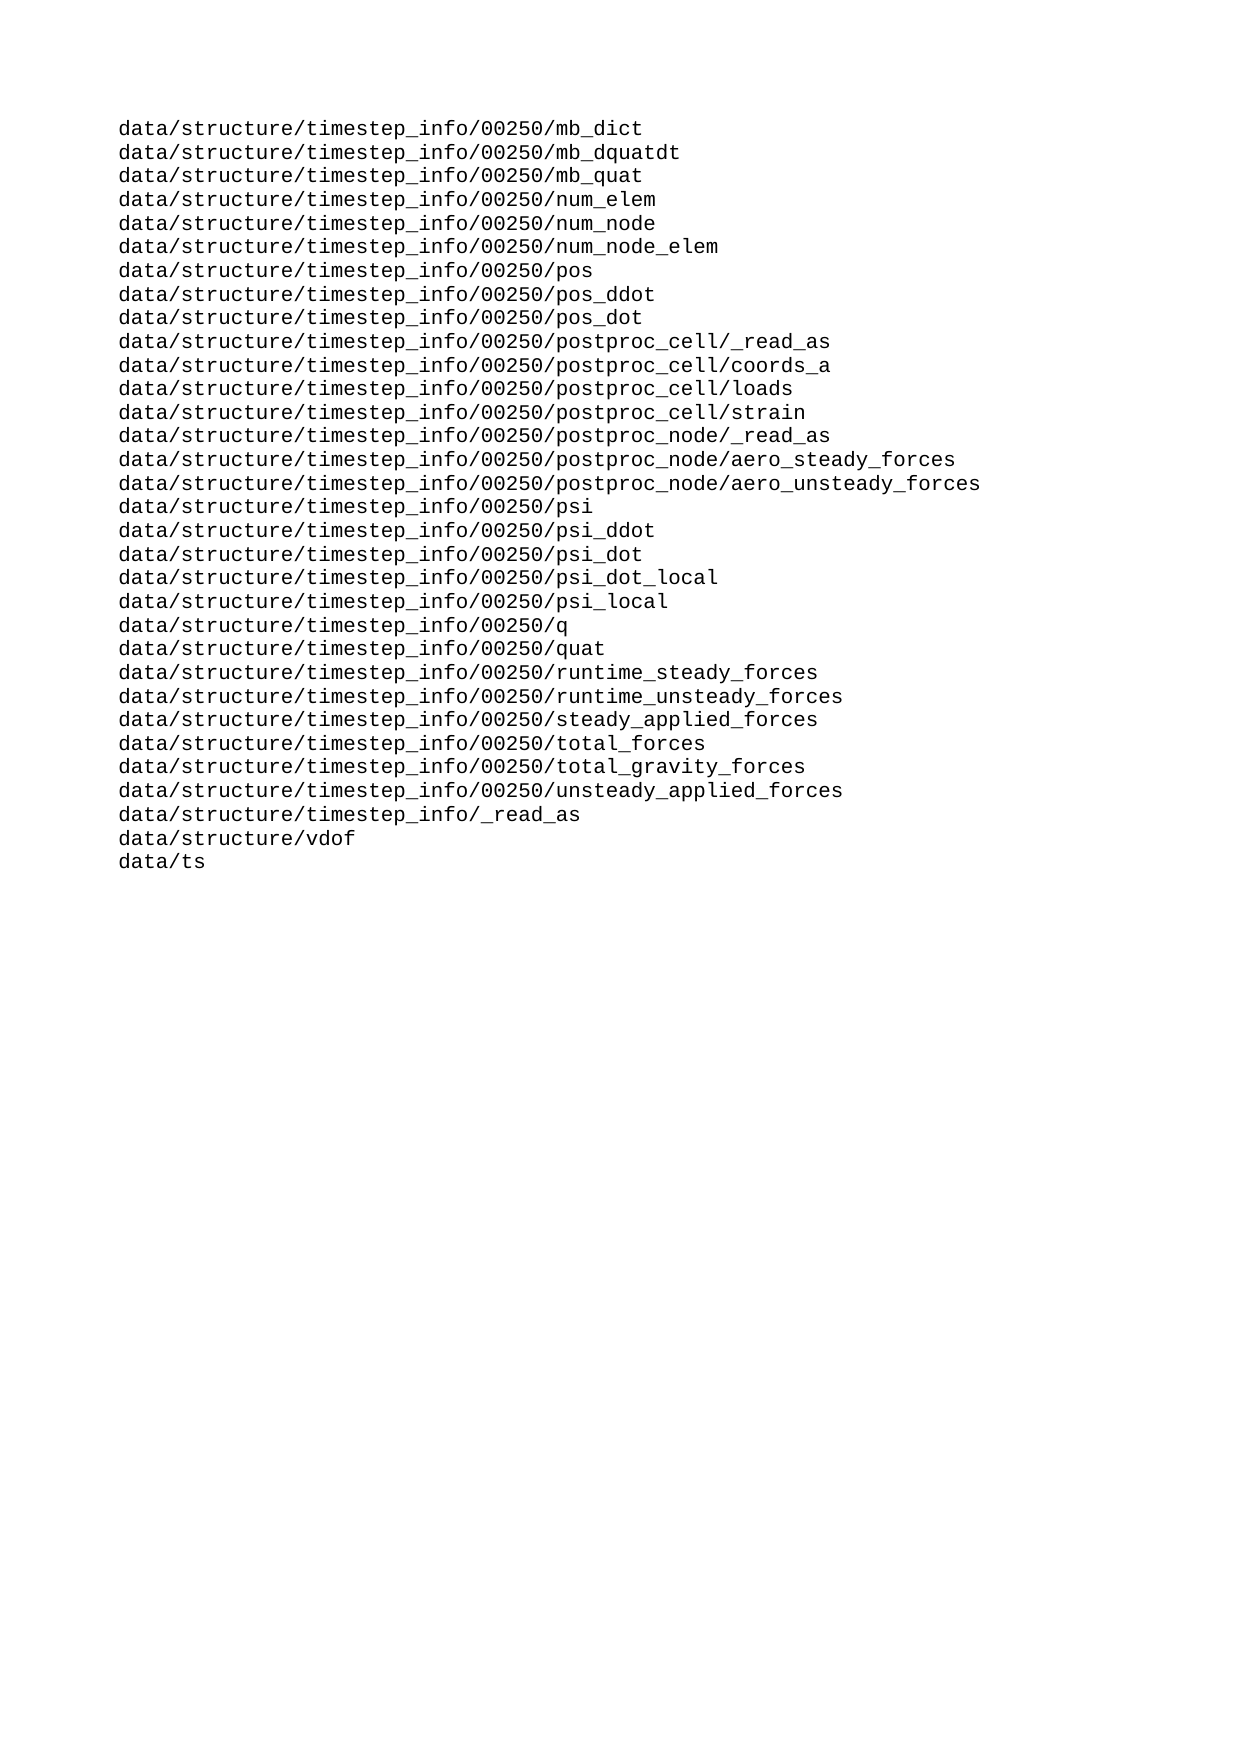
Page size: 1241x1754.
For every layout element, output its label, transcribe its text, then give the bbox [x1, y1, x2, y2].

text data/structure/timestep_info/00250/steady_applied_forces [118, 709, 1122, 733]
text data/structure/timestep_info/00250/mb_quat [118, 165, 1122, 189]
text data/structure/timestep_info/00250/psi_local [118, 591, 1122, 615]
text data/structure/timestep_info/00250/postproc_cell/loads [118, 378, 1122, 402]
text data/structure/timestep_info/00250/pos [118, 260, 1122, 284]
text data/structure/timestep_info/00250/psi [118, 496, 1122, 520]
text data/structure/timestep_info/00250/quat [118, 638, 1122, 662]
text data/structure/timestep_info/00250/psi_dot_local [118, 567, 1122, 591]
text data/structure/timestep_info/00250/runtime_unsteady_forces [118, 686, 1122, 709]
text data/structure/timestep_info/00250/q [118, 615, 1122, 638]
text data/structure/timestep_info/00250/total_gravity_forces [118, 757, 1122, 780]
text data/structure/timestep_info/00250/pos_ddot [118, 284, 1122, 307]
text data/structure/timestep_info/00250/psi_ddot [118, 520, 1122, 544]
text data/structure/timestep_info/00250/postproc_cell/strain [118, 402, 1122, 426]
text data/structure/timestep_info/00250/num_node_elem [118, 236, 1122, 260]
text data/structure/vdof [118, 827, 1122, 851]
text data/structure/timestep_info/00250/runtime_steady_forces [118, 662, 1122, 686]
text data/structure/timestep_info/00250/psi_dot [118, 544, 1122, 567]
text data/structure/timestep_info/00250/num_elem [118, 189, 1122, 213]
text data/structure/timestep_info/00250/mb_dquatdt [118, 142, 1122, 165]
text data/structure/timestep_info/00250/postproc_node/aero_steady_forces [118, 449, 1122, 473]
text data/structure/timestep_info/00250/unsteady_applied_forces [118, 780, 1122, 804]
text data/structure/timestep_info/00250/num_node [118, 213, 1122, 236]
text data/ts [118, 851, 1122, 875]
text data/structure/timestep_info/00250/postproc_node/aero_unsteady_forces [118, 473, 1122, 496]
text data/structure/timestep_info/00250/mb_dict [118, 118, 1122, 142]
text data/structure/timestep_info/_read_as [118, 804, 1122, 827]
text data/structure/timestep_info/00250/postproc_node/_read_as [118, 426, 1122, 449]
text data/structure/timestep_info/00250/postproc_cell/coords_a [118, 354, 1122, 378]
text data/structure/timestep_info/00250/postproc_cell/_read_as [118, 331, 1122, 354]
text data/structure/timestep_info/00250/total_forces [118, 733, 1122, 757]
text data/structure/timestep_info/00250/pos_dot [118, 307, 1122, 331]
